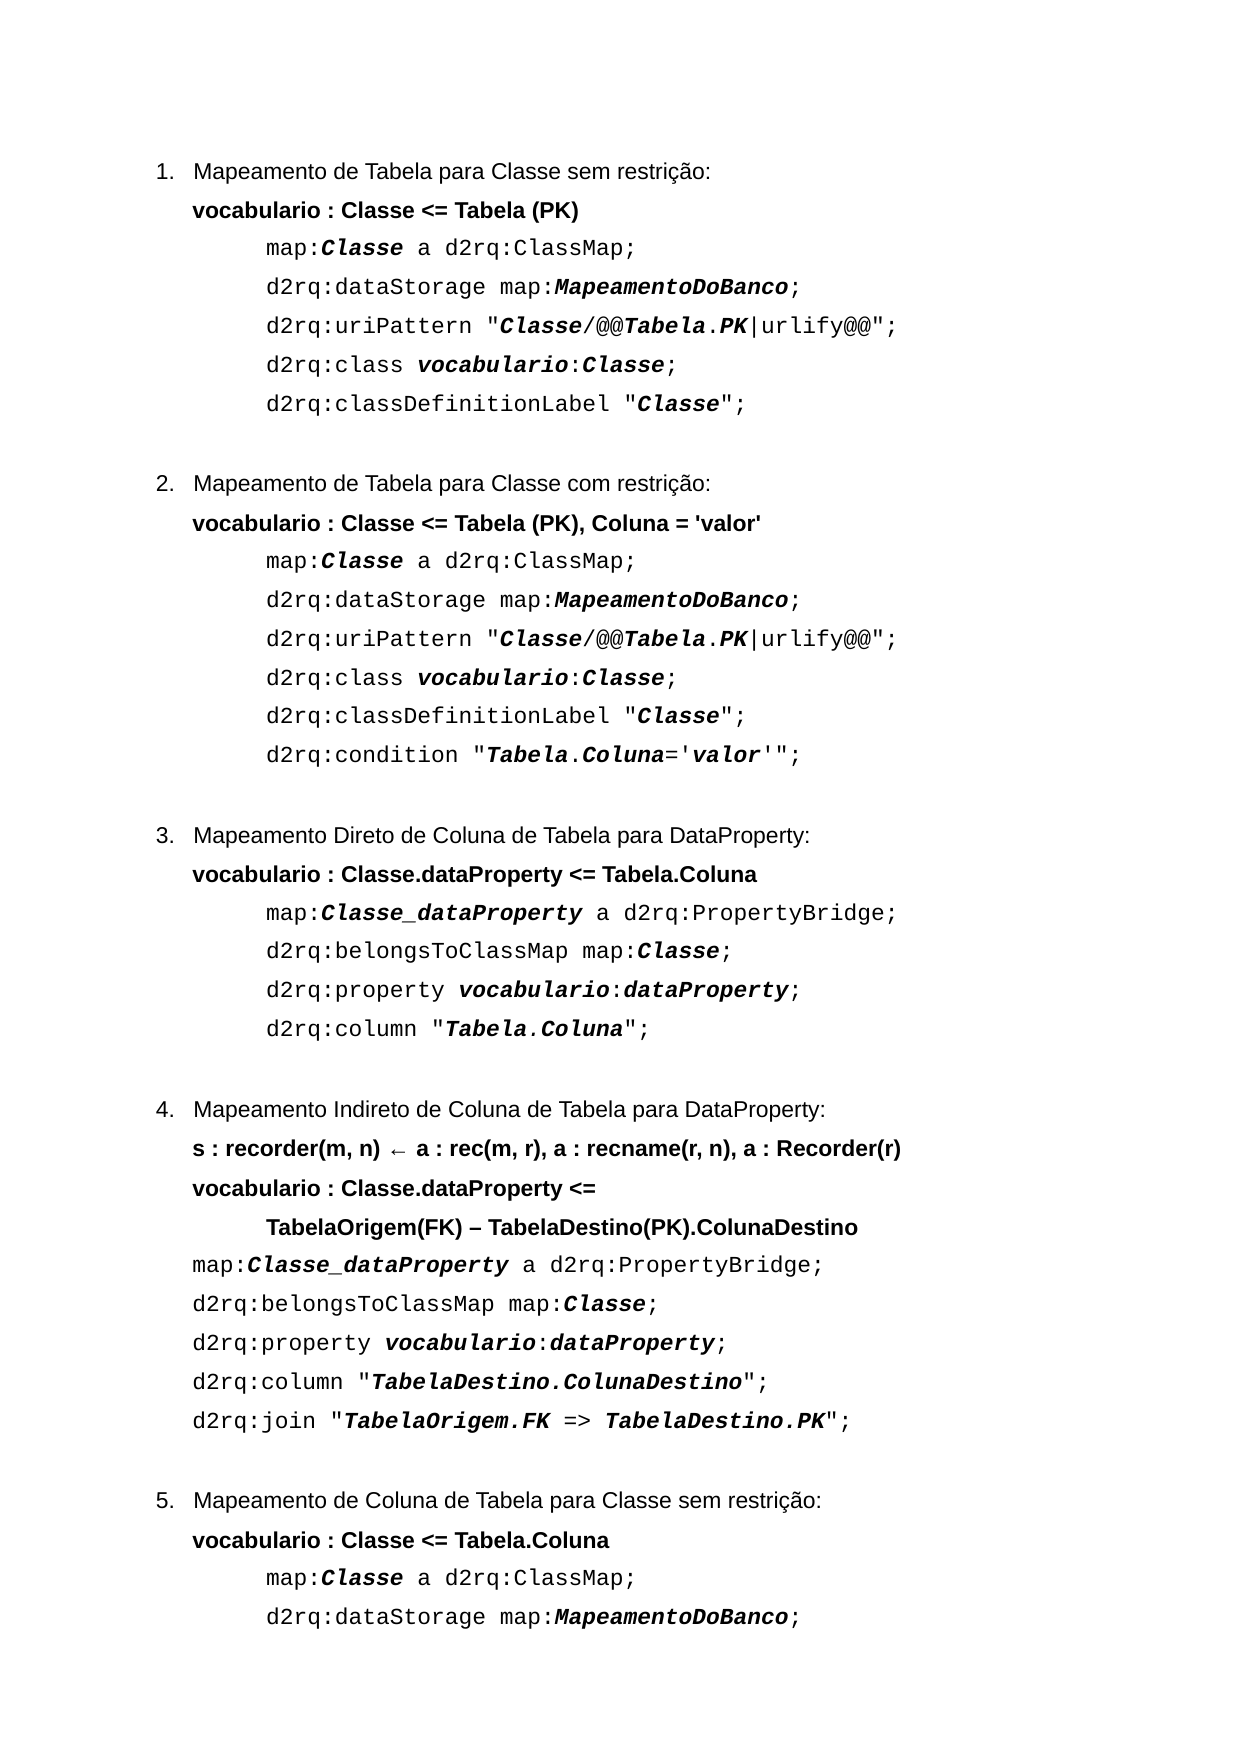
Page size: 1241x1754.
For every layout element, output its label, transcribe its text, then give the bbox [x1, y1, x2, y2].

text d2rq:classDefinitionLabel "Classe"; [118, 705, 1122, 731]
list Mapeamento Indireto de Coluna de Tabela para DataProperty: [156, 1096, 1122, 1122]
text d2rq:belongsToClassMap map:Classe; [118, 1292, 1122, 1318]
text d2rq:property vocabulario:dataProperty; [118, 1331, 1122, 1357]
text vocabulario : Classe.dataProperty <= [118, 1175, 1122, 1201]
text vocabulario : Classe <= Tabela.Coluna [118, 1527, 1122, 1553]
text d2rq:class vocabulario:Classe; [118, 666, 1122, 692]
text d2rq:dataStorage map:MapeamentoDoBanco; [118, 275, 1122, 301]
text d2rq:classDefinitionLabel "Classe"; [118, 392, 1122, 418]
text d2rq:class vocabulario:Classe; [118, 353, 1122, 379]
list Mapeamento de Tabela para Classe sem restrição: [156, 158, 1122, 184]
text d2rq:dataStorage map:MapeamentoDoBanco; [118, 1605, 1122, 1631]
text map:Classe a d2rq:ClassMap; [118, 237, 1122, 262]
list Mapeamento de Tabela para Classe com restrição: [156, 470, 1122, 497]
text map:Classe_dataProperty a d2rq:PropertyBridge; [118, 901, 1122, 927]
text map:Classe a d2rq:ClassMap; [118, 549, 1122, 575]
text d2rq:condition "Tabela.Coluna='valor'"; [118, 743, 1122, 769]
text d2rq:column "Tabela.Coluna"; [118, 1017, 1122, 1043]
text TabelaOrigem(FK) – TabelaDestino(PK).ColunaDestino [118, 1214, 1122, 1241]
list Mapeamento Direto de Coluna de Tabela para DataProperty: [156, 822, 1122, 848]
text s : recorder(m, n) ← a : rec(m, r), a : recname(r, n), a : Recorder(r) [118, 1135, 1122, 1162]
text map:Classe a d2rq:ClassMap; [118, 1566, 1122, 1592]
list Mapeamento de Coluna de Tabela para Classe sem restrição: [156, 1487, 1122, 1514]
text d2rq:uriPattern "Classe/@@Tabela.PK|urlify@@"; [118, 314, 1122, 340]
text d2rq:column "TabelaDestino.ColunaDestino"; [118, 1370, 1122, 1396]
text d2rq:dataStorage map:MapeamentoDoBanco; [118, 588, 1122, 614]
text d2rq:join "TabelaOrigem.FK => TabelaDestino.PK"; [118, 1409, 1122, 1435]
text vocabulario : Classe <= Tabela (PK), Coluna = 'valor' [118, 510, 1122, 536]
text d2rq:property vocabulario:dataProperty; [118, 978, 1122, 1004]
text vocabulario : Classe.dataProperty <= Tabela.Coluna [118, 861, 1122, 888]
text d2rq:belongsToClassMap map:Classe; [118, 940, 1122, 966]
text vocabulario : Classe <= Tabela (PK) [118, 197, 1122, 223]
text map:Classe_dataProperty a d2rq:PropertyBridge; [118, 1254, 1122, 1279]
text d2rq:uriPattern "Classe/@@Tabela.PK|urlify@@"; [118, 627, 1122, 653]
